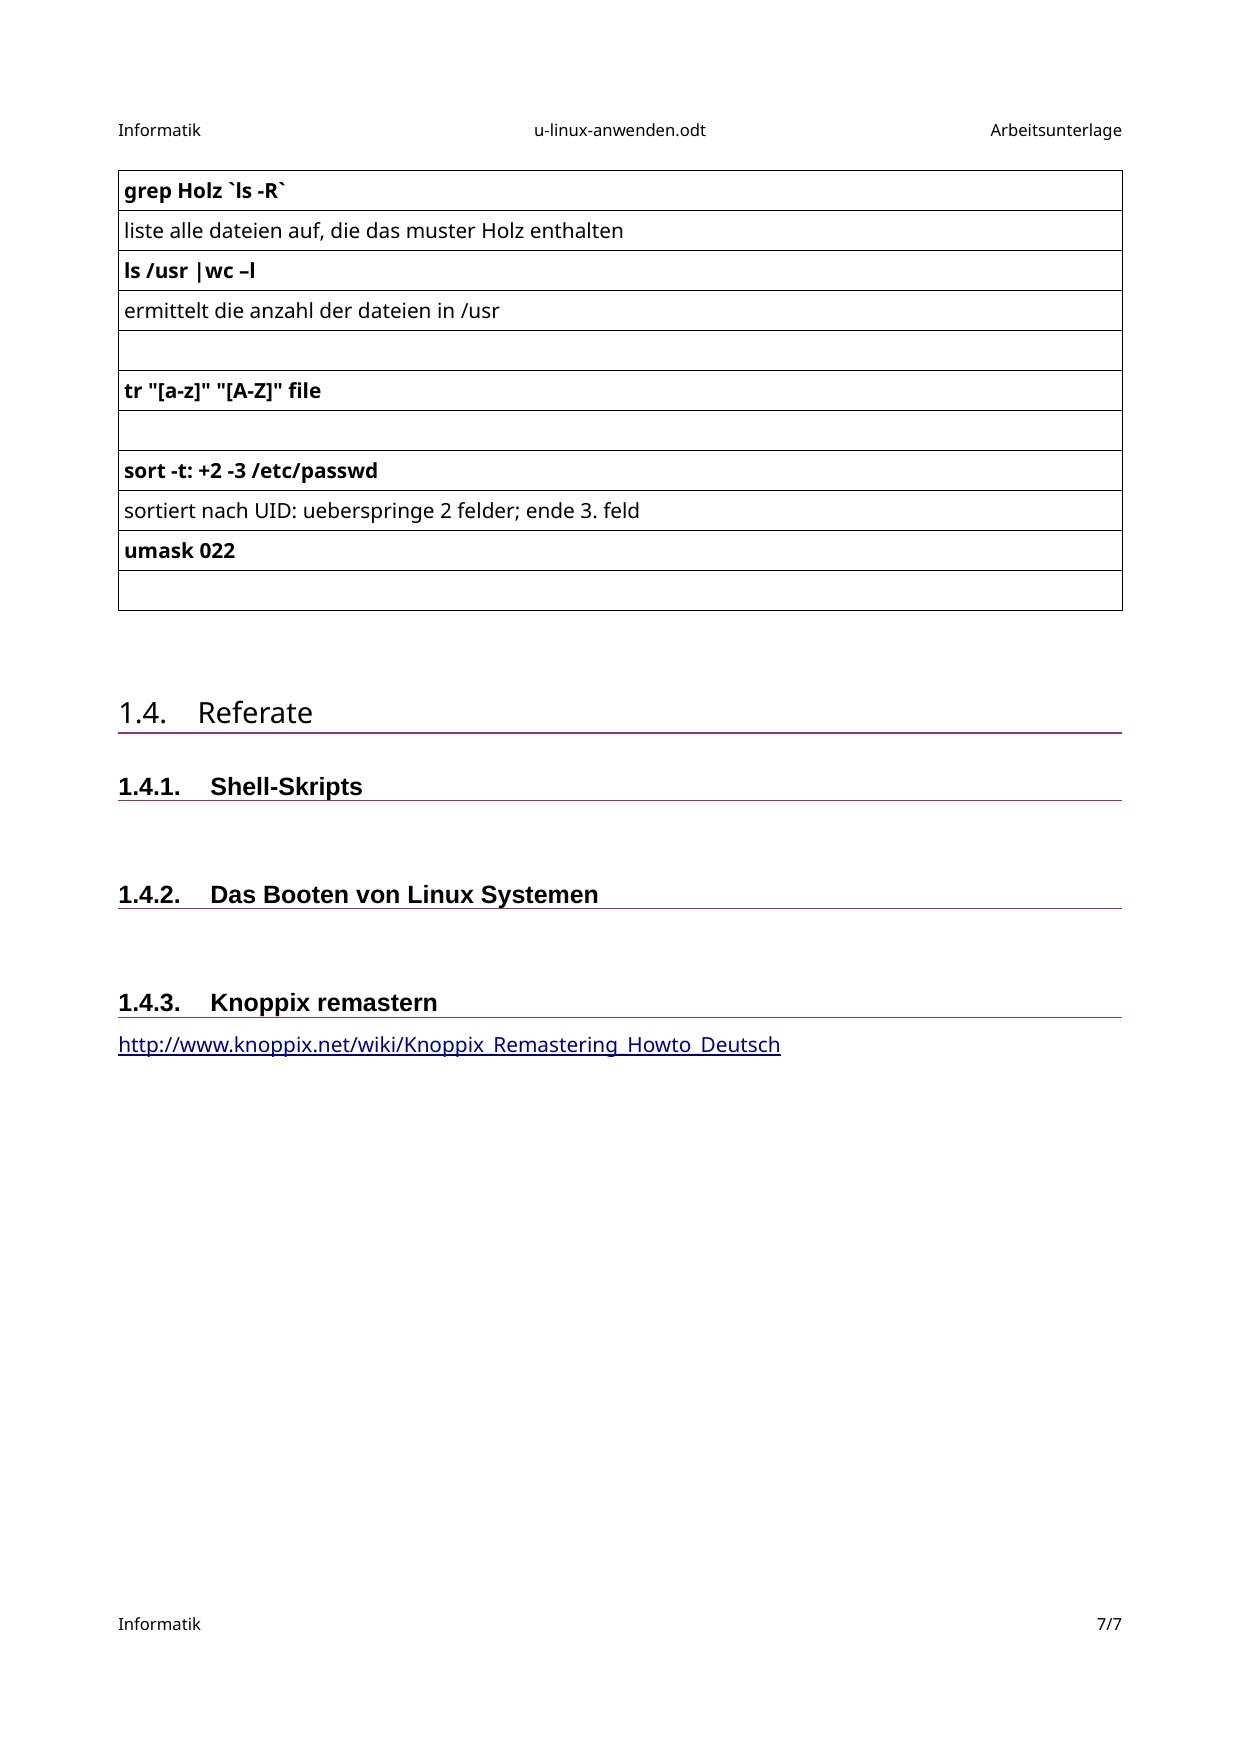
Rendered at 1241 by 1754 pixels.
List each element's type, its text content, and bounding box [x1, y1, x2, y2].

subtitle Referate [118, 692, 1122, 732]
subtitle Das Booten von Linux Systemen [118, 880, 1122, 908]
table_cell sortiert nach UID: ueberspringe 2 felder; ende 3. feld [119, 491, 1122, 530]
table_cell liste alle dateien auf, die das muster Holz enthalten [119, 211, 1122, 250]
table_cell umask 022 [119, 531, 1122, 570]
table_cell grep Holz `ls -R` [119, 171, 1122, 210]
table_cell [119, 571, 1122, 610]
subtitle Shell-Skripts [118, 772, 1122, 800]
table_cell sort -t: +2 -3 /etc/passwd [119, 451, 1122, 490]
subtitle Knoppix remastern [118, 988, 1122, 1017]
table_cell ermittelt die anzahl der dateien in /usr [119, 291, 1122, 330]
table_cell ls /usr |wc –l [119, 251, 1122, 290]
table_cell [119, 331, 1122, 370]
table_cell [119, 411, 1122, 450]
text http://www.knoppix.net/wiki/Knoppix_Remastering_Howto_Deutsch [118, 1030, 1122, 1059]
table_cell tr "[a-z]" "[A-Z]" file [119, 371, 1122, 410]
